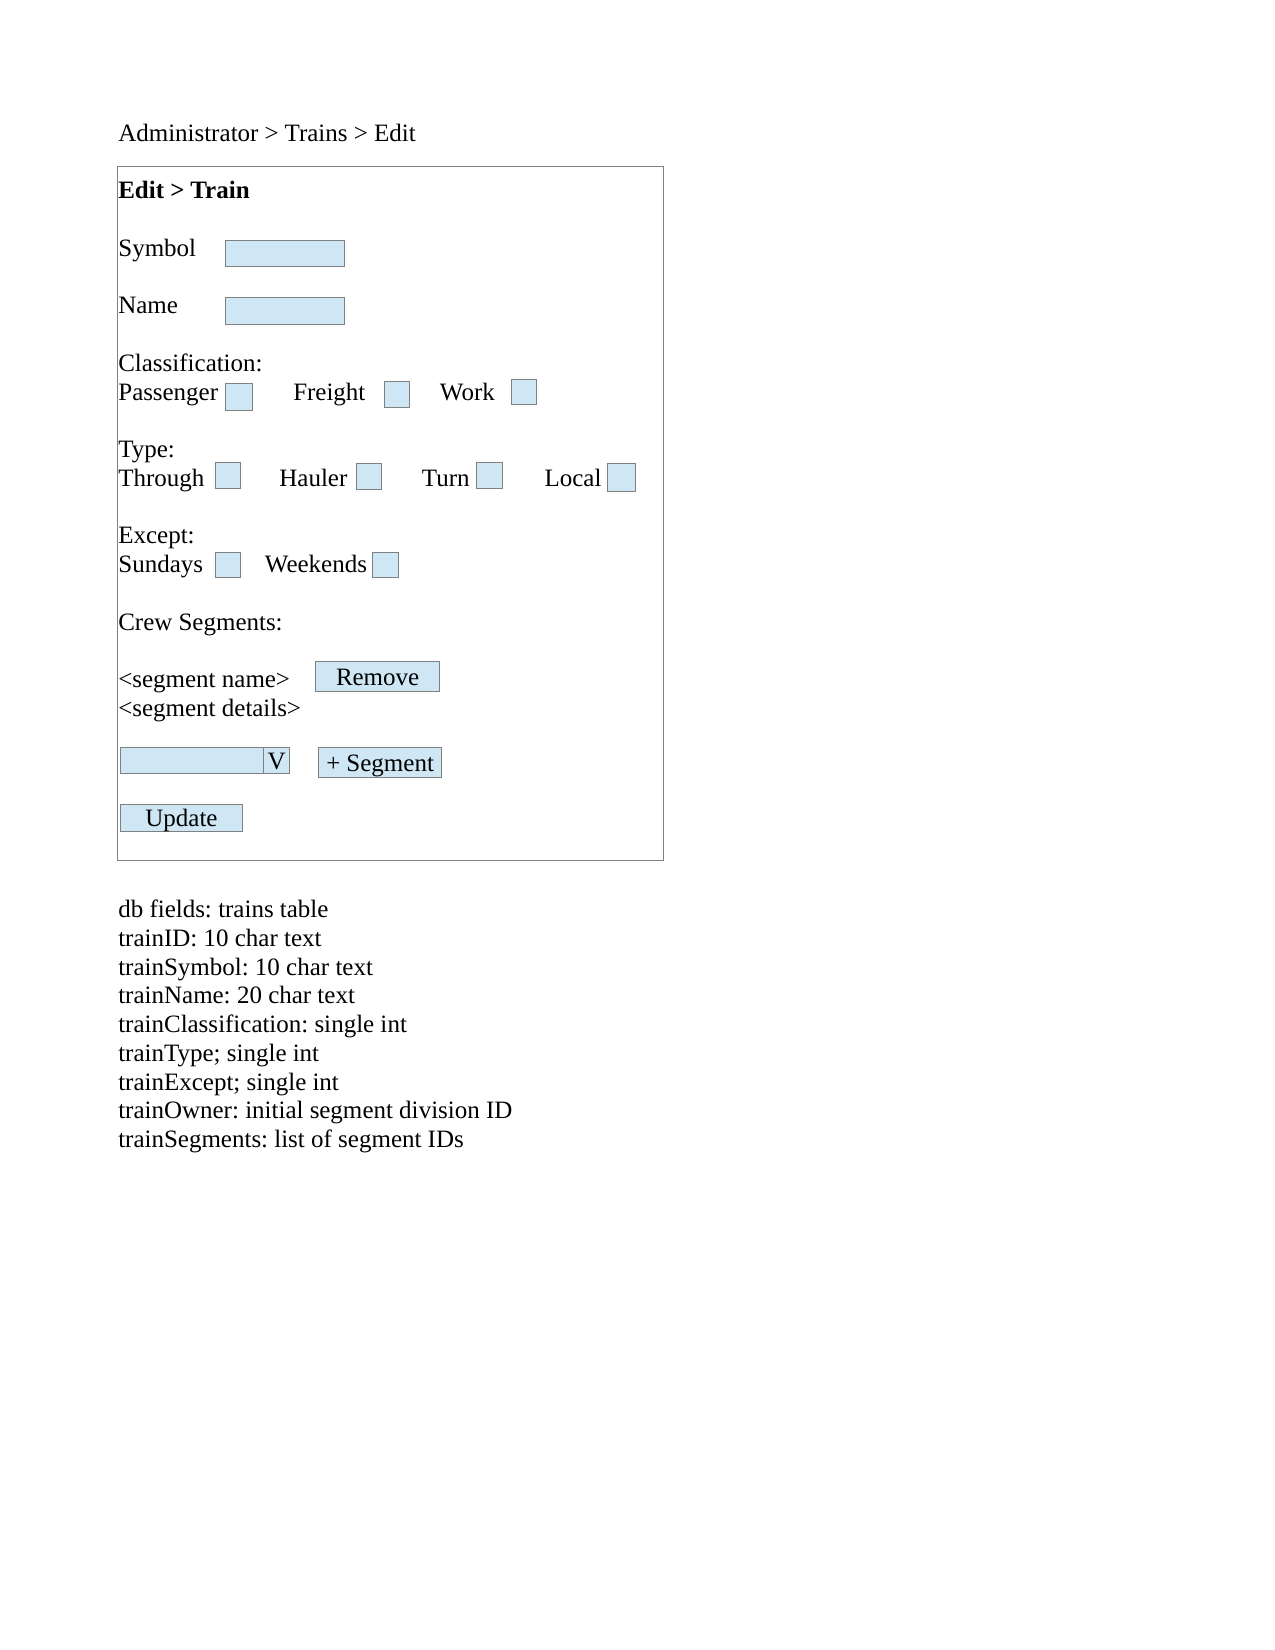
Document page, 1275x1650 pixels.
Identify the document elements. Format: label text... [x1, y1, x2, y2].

text [664, 291, 1157, 319]
text Crew Segments: [118, 607, 663, 636]
text <segment name> [118, 664, 663, 693]
text trainSegments: list of segment IDs [118, 1124, 1157, 1153]
text trainSymbol: 10 char text [118, 952, 1157, 981]
text <segment details> [118, 693, 663, 722]
text Classification: [118, 348, 663, 377]
text Edit > Train [118, 176, 663, 204]
text [664, 233, 1157, 262]
text db fields: trains table [118, 894, 1157, 923]
text Passenger Freight Work [118, 377, 663, 406]
text [664, 377, 1157, 406]
text trainID: 10 char text [118, 923, 1157, 952]
text [664, 521, 1157, 549]
text [664, 348, 1157, 377]
text trainType; single int [118, 1038, 1157, 1067]
text Except: [118, 521, 663, 549]
text trainName: 20 char text [118, 981, 1157, 1009]
text Administrator > Trains > Edit [118, 118, 1157, 147]
text Name [118, 291, 663, 319]
text [664, 693, 1157, 722]
text [636, 463, 663, 492]
text trainExcept; single int [118, 1067, 1157, 1096]
text [664, 463, 1157, 492]
text [664, 549, 1157, 578]
text [664, 176, 1157, 204]
text trainOwner: initial segment division ID [118, 1096, 1157, 1124]
text Type: [118, 434, 663, 463]
text [664, 434, 1157, 463]
text trainClassification: single int [118, 1009, 1157, 1038]
text Symbol [118, 233, 663, 262]
text Through Hauler Turn Local [118, 463, 607, 492]
text Sundays Weekends [118, 549, 663, 578]
text [664, 664, 1157, 693]
text [664, 607, 1157, 636]
